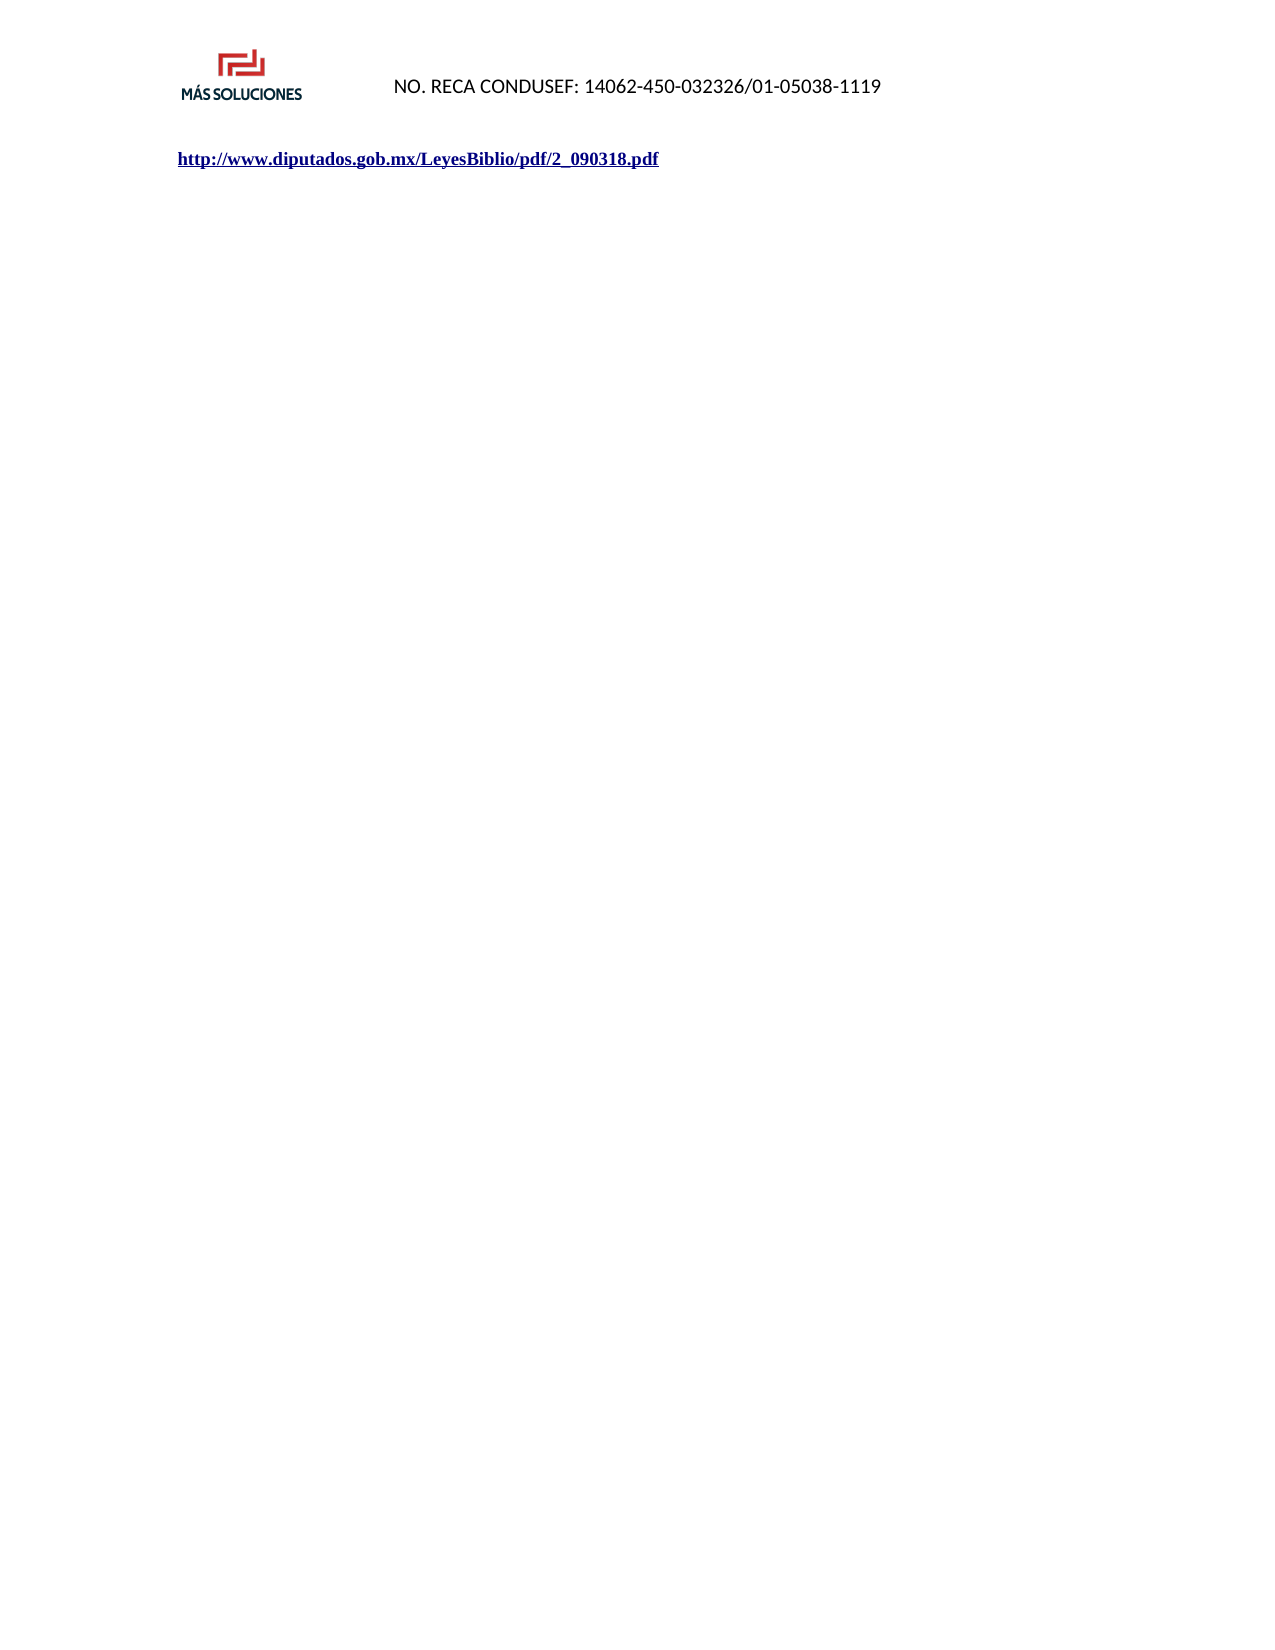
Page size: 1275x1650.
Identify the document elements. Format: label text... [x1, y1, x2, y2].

text http://www.diputados.gob.mx/LeyesBiblio/pdf/2_090318.pdf [177, 148, 1098, 169]
picture [179, 25, 305, 129]
